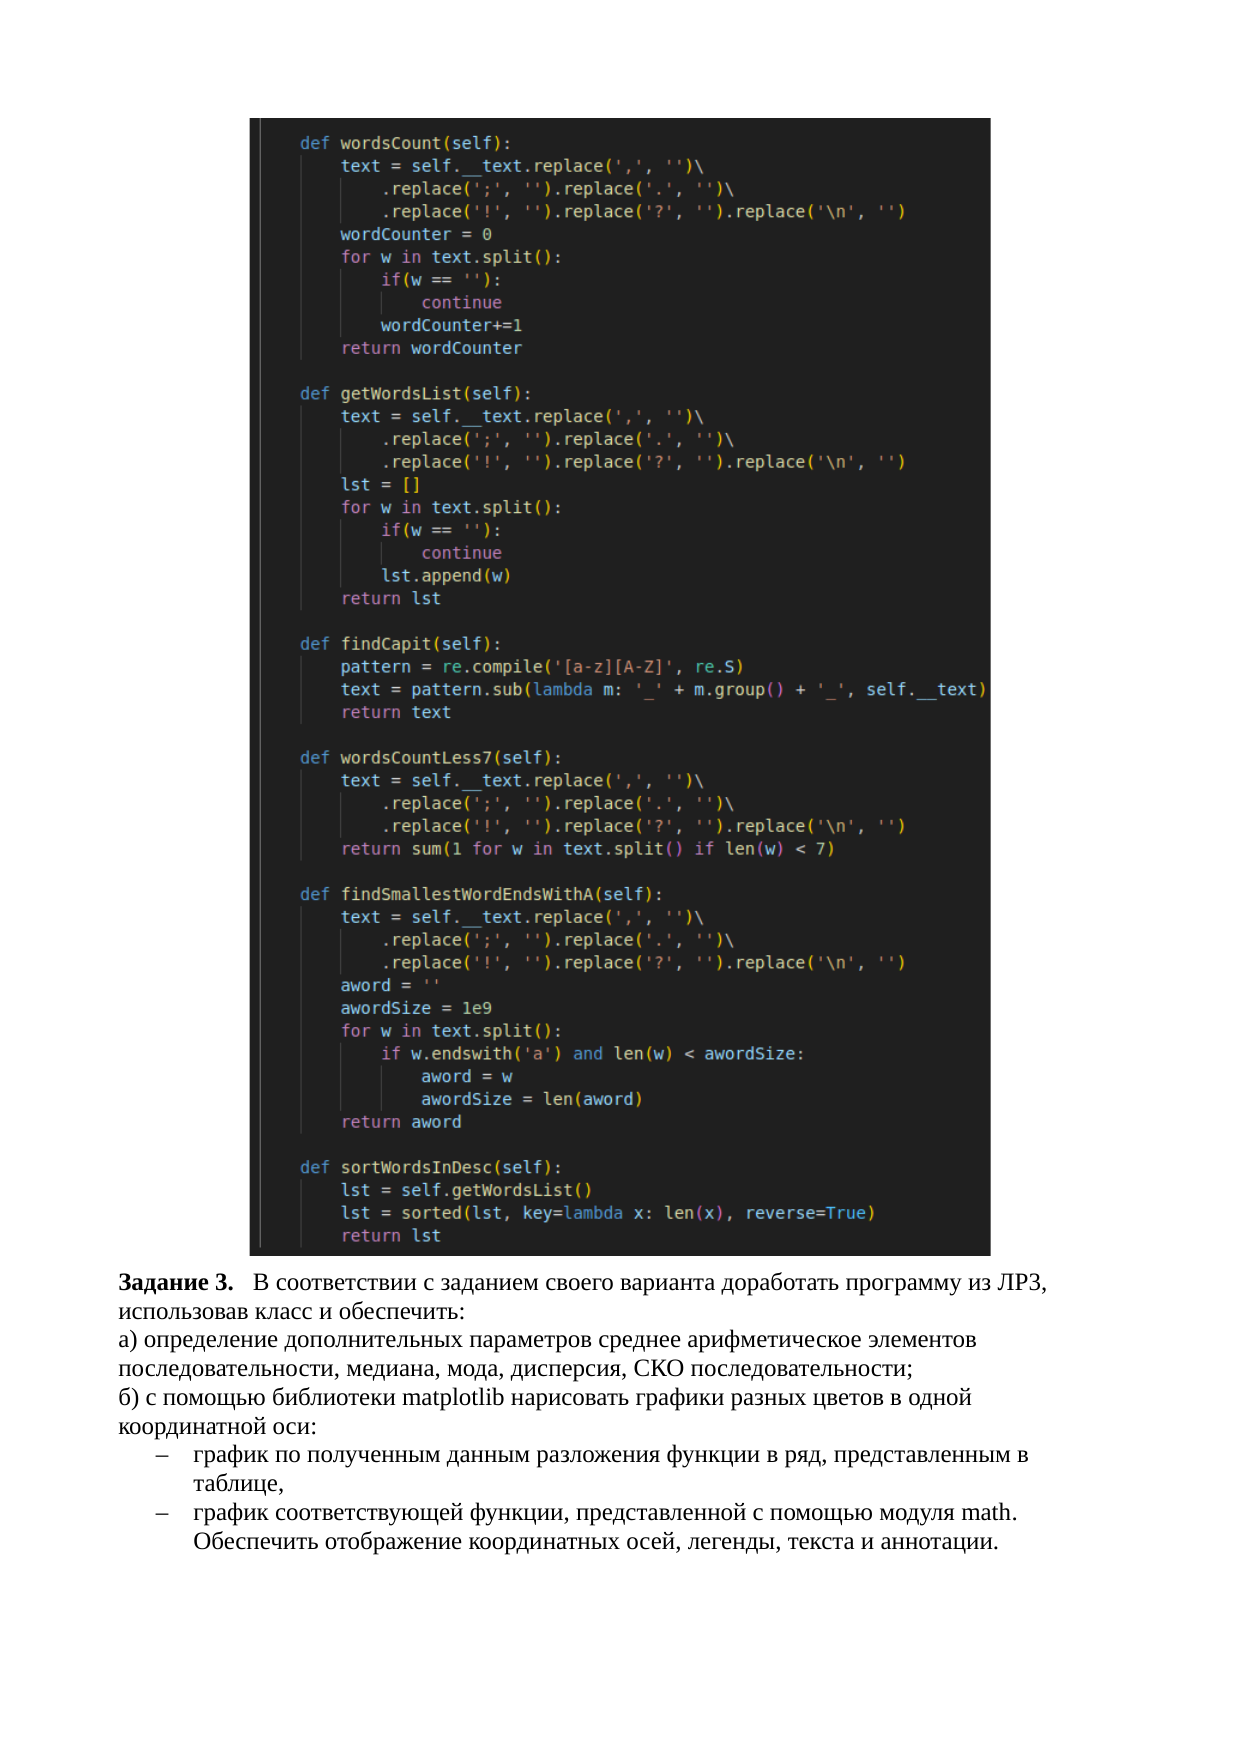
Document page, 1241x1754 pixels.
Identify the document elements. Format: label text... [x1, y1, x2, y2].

text Задание 3. В соответствии с заданием своего варианта доработать программу из ЛР3, использовав класс и обеспечить: [118, 1267, 1122, 1324]
text а) определение дополнительных параметров среднее арифметическое элементов последовательности, медиана, мода, дисперсия, СКО последовательности; [118, 1324, 1122, 1382]
text б) с помощью библиотеки matplotlib нарисовать графики разных цветов в одной координатной оси: [118, 1382, 1122, 1439]
list график соответствующей функции, представленной с помощью модуля math. Обеспечить отображение координатных осей, легенды, текста и аннотации. [156, 1497, 1122, 1554]
list график по полученным данным разложения функции в ряд, представленным в таблице, [156, 1439, 1122, 1497]
picture [249, 118, 991, 1256]
